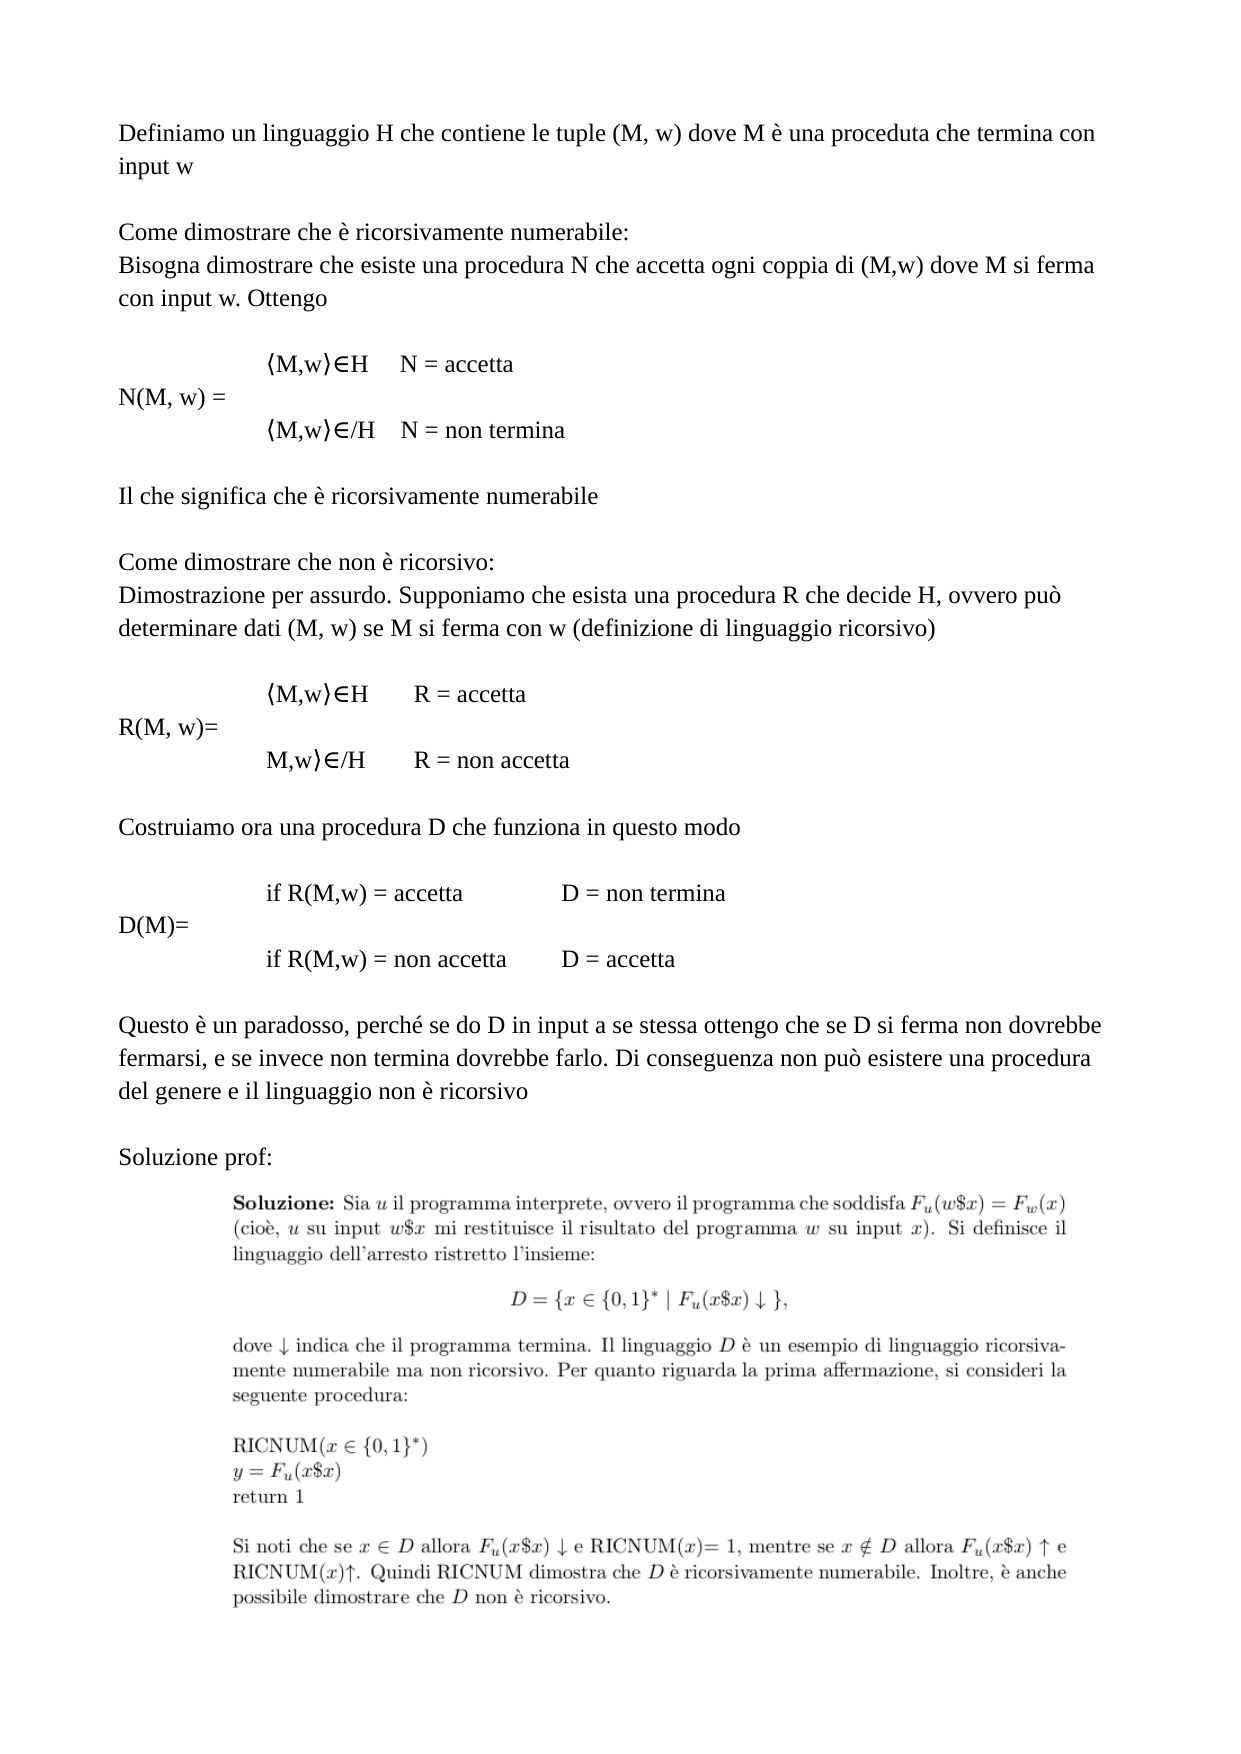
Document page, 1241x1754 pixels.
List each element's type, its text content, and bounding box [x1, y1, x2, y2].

list R(M, w)= [118, 712, 1122, 741]
list ⟨M,w⟩∈/H N = non termina [118, 415, 1122, 444]
list Questo è un paradosso, perché se do D in input a se stessa ottengo che se D si ferma non dovrebbe fermarsi, e se invece non termina dovrebbe farlo. Di conseguenza non può esistere una procedura del genere e il linguaggio non è ricorsivo [118, 1010, 1122, 1104]
list Come dimostrare che non è ricorsivo: [118, 547, 1122, 576]
picture [208, 1187, 1089, 1618]
list if R(M,w) = non accetta D = accetta [118, 944, 1122, 972]
list N(M, w) = [118, 382, 1122, 411]
list Definiamo un linguaggio H che contiene le tuple (M, w) dove M è una proceduta che termina con input w [118, 118, 1122, 180]
list Dimostrazione per assurdo. Supponiamo che esista una procedura R che decide H, ovvero può determinare dati (M, w) se M si ferma con w (definizione di linguaggio ricorsivo) [118, 580, 1122, 642]
list Bisogna dimostrare che esiste una procedura N che accetta ogni coppia di (M,w) dove M si ferma con input w. Ottengo [118, 250, 1122, 312]
list Il che significa che è ricorsivamente numerabile [118, 481, 1122, 510]
list Costruiamo ora una procedura D che funziona in questo modo [118, 812, 1122, 840]
list ⟨M,w⟩∈H N = accetta [118, 349, 1122, 378]
list D(M)= [118, 911, 1122, 939]
list if R(M,w) = accetta D = non termina [118, 878, 1122, 906]
list ⟨M,w⟩∈H R = accetta [118, 679, 1122, 708]
list M,w⟩∈/H R = non accetta [118, 746, 1122, 774]
list Soluzione prof: [118, 1142, 1122, 1171]
list Come dimostrare che è ricorsivamente numerabile: [118, 217, 1122, 246]
